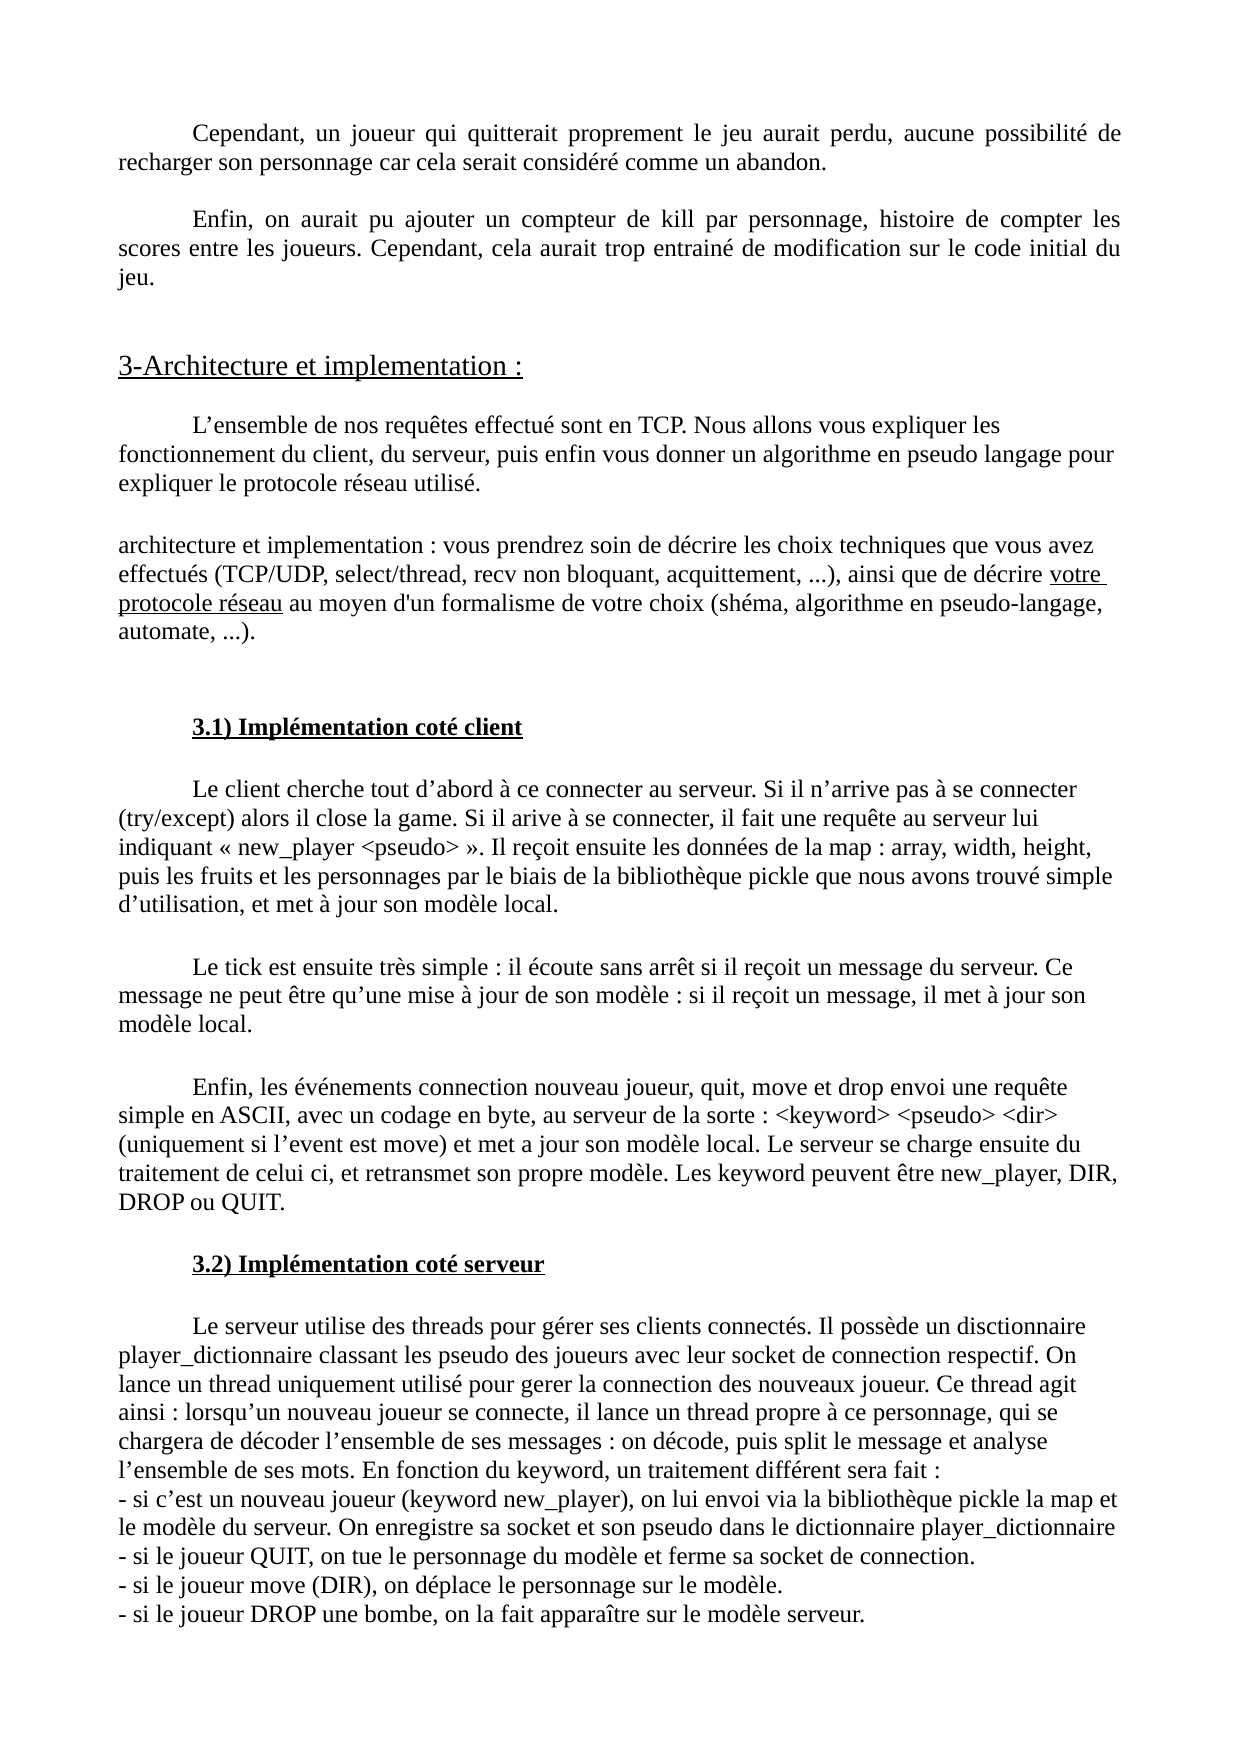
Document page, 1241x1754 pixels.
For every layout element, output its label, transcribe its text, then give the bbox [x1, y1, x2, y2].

text 3.1) Implémentation coté client [118, 712, 1122, 741]
text Cependant, un joueur qui quitterait proprement le jeu aurait perdu, aucune possibilité de recharger son personnage car cela serait considéré comme un abandon. [118, 118, 1122, 176]
text Le serveur utilise des threads pour gérer ses clients connectés. Il possède un disctionnaire player_dictionnaire classant les pseudo des joueurs avec leur socket de connection respectif. On lance un thread uniquement utilisé pour gerer la connection des nouveaux joueur. Ce thread agit ainsi : lorsqu’un nouveau joueur se connecte, il lance un thread propre à ce personnage, qui se chargera de décoder l’ensemble de ses messages : on décode, puis split le message et analyse l’ensemble de ses mots. En fonction du keyword, un traitement différent sera fait : [118, 1311, 1122, 1484]
text 3-Architecture et implementation : [118, 348, 1122, 382]
text - si c’est un nouveau joueur (keyword new_player), on lui envoi via la bibliothèque pickle la map et le modèle du serveur. On enregistre sa socket et son pseudo dans le dictionnaire player_dictionnaire [118, 1484, 1122, 1541]
text - si le joueur DROP une bombe, on la fait apparaître sur le modèle serveur. [118, 1599, 1122, 1627]
text Enfin, on aurait pu ajouter un compteur de kill par personnage, histoire de compter les scores entre les joueurs. Cependant, cela aurait trop entrainé de modification sur le code initial du jeu. [118, 204, 1122, 291]
text architecture et implementation : vous prendrez soin de décrire les choix techniques que vous avez effectués (TCP/UDP, select/thread, recv non bloquant, acquittement, ...), ainsi que de décrire votre protocole réseau au moyen d'un formalisme de votre choix (shéma, algorithme en pseudo-langage, automate, ...). [118, 530, 1122, 645]
text 3.2) Implémentation coté serveur [118, 1249, 1122, 1278]
text Enfin, les événements connection nouveau joueur, quit, move et drop envoi une requête simple en ASCII, avec un codage en byte, au serveur de la sorte : <keyword> <pseudo> <dir> (uniquement si l’event est move) et met a jour son modèle local. Le serveur se charge ensuite du traitement de celui ci, et retransmet son propre modèle. Les keyword peuvent être new_player, DIR, DROP ou QUIT. [118, 1072, 1122, 1215]
text - si le joueur move (DIR), on déplace le personnage sur le modèle. [118, 1570, 1122, 1599]
text Le client cherche tout d’abord à ce connecter au serveur. Si il n’arrive pas à se connecter (try/except) alors il close la game. Si il arive à se connecter, il fait une requête au serveur lui indiquant « new_player <pseudo> ». Il reçoit ensuite les données de la map : array, width, height, puis les fruits et les personnages par le biais de la bibliothèque pickle que nous avons trouvé simple d’utilisation, et met à jour son modèle local. [118, 774, 1122, 918]
text - si le joueur QUIT, on tue le personnage du modèle et ferme sa socket de connection. [118, 1541, 1122, 1570]
text Le tick est ensuite très simple : il écoute sans arrêt si il reçoit un message du serveur. Ce message ne peut être qu’une mise à jour de son modèle : si il reçoit un message, il met à jour son modèle local. [118, 952, 1122, 1038]
text L’ensemble de nos requêtes effectué sont en TCP. Nous allons vous expliquer les fonctionnement du client, du serveur, puis enfin vous donner un algorithme en pseudo langage pour expliquer le protocole réseau utilisé. [118, 410, 1122, 497]
